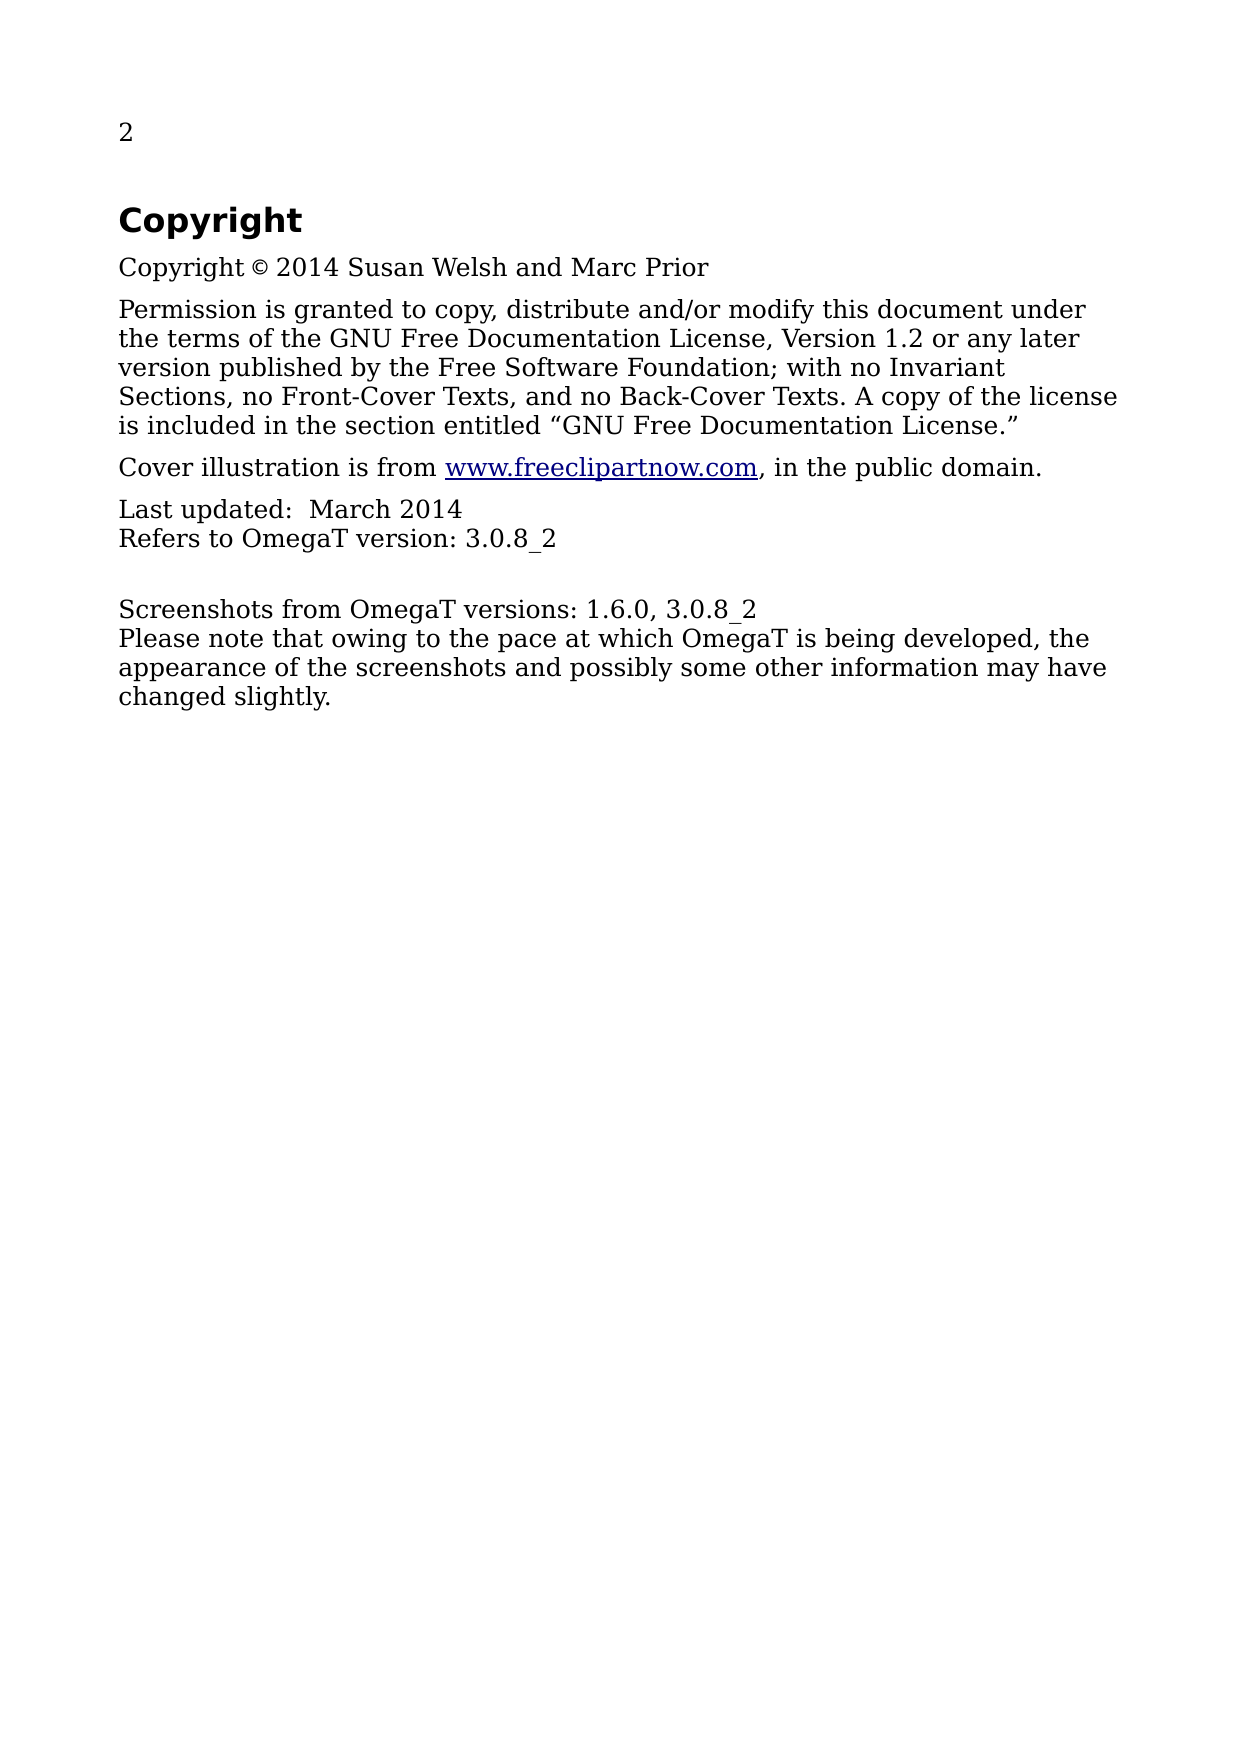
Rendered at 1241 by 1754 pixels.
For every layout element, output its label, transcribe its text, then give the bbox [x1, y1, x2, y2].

text Permission is granted to copy, distribute and/or modify this document under the terms of the GNU Free Documentation License, Version 1.2 or any later version published by the Free Software Foundation; with no Invariant Sections, no Front-Cover Texts, and no Back-Cover Texts. A copy of the license is included in the section entitled “GNU Free Documentation License.” [118, 295, 1122, 441]
subtitle Copyright [118, 202, 1122, 241]
text Last updated: March 2014 Refers to OmegaT version: 3.0.8_2 [118, 495, 1122, 553]
text Cover illustration is from www.freeclipartnow.com, in the public domain. [118, 453, 1122, 482]
text Copyright © 2014 Susan Welsh and Marc Prior [118, 253, 1122, 282]
text Screenshots from OmegaT versions: 1.6.0, 3.0.8_2 Please note that owing to the pace at which OmegaT is being developed, the appearance of the screenshots and possibly some other information may have changed slightly. [118, 566, 1122, 711]
